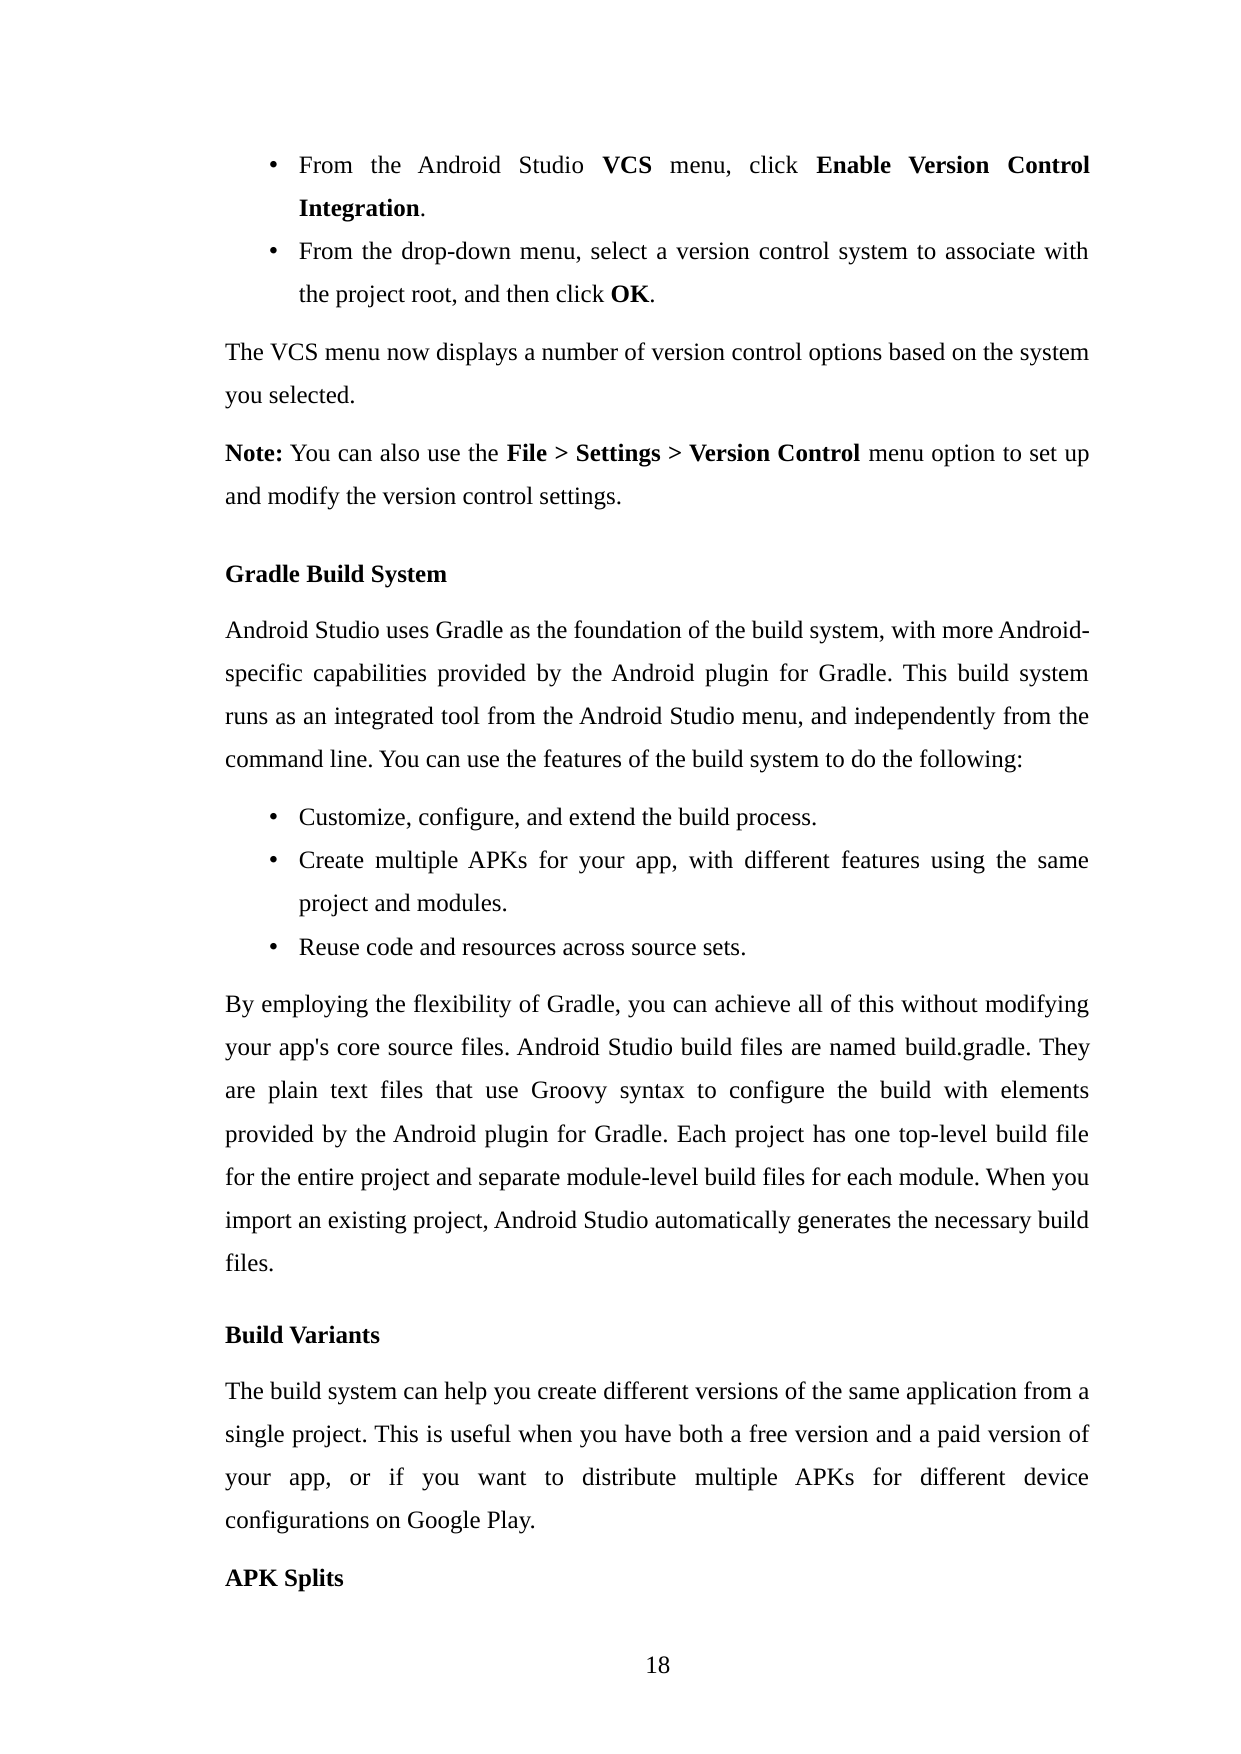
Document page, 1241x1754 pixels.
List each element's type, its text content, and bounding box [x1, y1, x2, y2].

text Note: You can also use the File > Settings > Version Control menu option to set up and modify the version control settings. [225, 438, 1090, 510]
text The VCS menu now displays a number of version control options based on the system you selected. [225, 337, 1090, 409]
subtitle Gradle Build System [225, 559, 1090, 588]
text The build system can help you create different versions of the same application from a single project. This is useful when you have both a free version and a paid version of your app, or if you want to distribute multiple APKs for different device configurations on Google Play. [225, 1376, 1090, 1534]
text Android Studio uses Gradle as the foundation of the build system, with more Android-specific capabilities provided by the Android plugin for Gradle. This build system runs as an integrated tool from the Android Studio menu, and independently from the command line. You can use the features of the build system to do the following: [225, 615, 1090, 773]
list Create multiple APKs for your app, with different features using the same project and modules. [269, 845, 1090, 917]
list From the drop-down menu, select a version control system to associate with the project root, and then click OK. [269, 236, 1090, 308]
list Reuse code and resources across source sets. [269, 932, 1090, 960]
text By employing the flexibility of Gradle, you can achieve all of this without modifying your app's core source files. Android Studio build files are named build.gradle. They are plain text files that use Groovy syntax to configure the build with elements provided by the Android plugin for Gradle. Each project has one top-level build file for the entire project and separate module-level build files for each module. When you import an existing project, Android Studio automatically generates the necessary build files. [225, 989, 1090, 1277]
subtitle Build Variants [225, 1320, 1090, 1349]
list Customize, configure, and extend the build process. [269, 802, 1090, 831]
list From the Android Studio VCS menu, click Enable Version Control Integration. [269, 150, 1090, 222]
text APK Splits [225, 1563, 1090, 1592]
